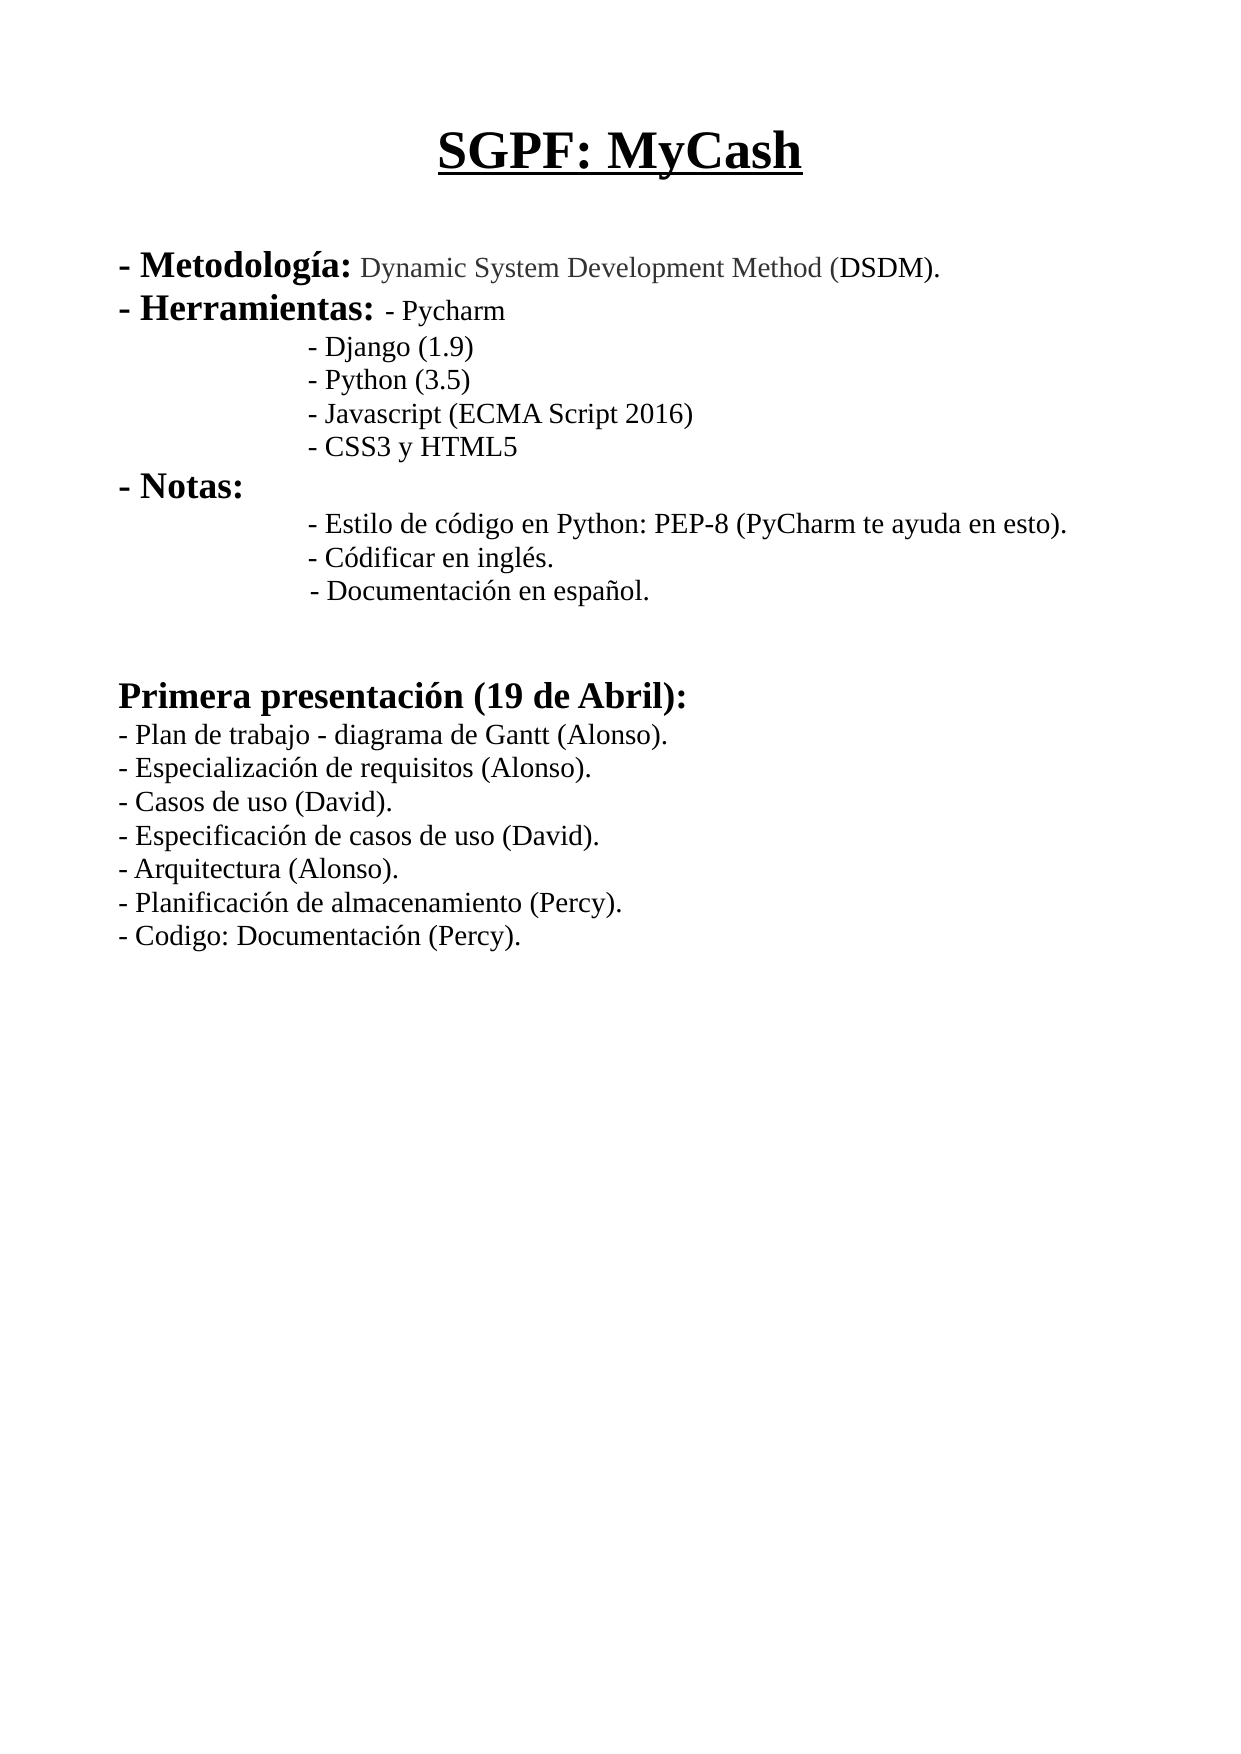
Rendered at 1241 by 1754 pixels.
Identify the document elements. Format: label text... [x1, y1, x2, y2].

text - Planificación de almacenamiento (Percy). [118, 885, 1122, 918]
text - Especificación de casos de uso (David). [118, 818, 1122, 851]
text - Django (1.9) [118, 329, 1122, 362]
text - Plan de trabajo - diagrama de Gantt (Alonso). [118, 717, 1122, 751]
text - Casos de uso (David). [118, 784, 1122, 818]
text - Javascript (ECMA Script 2016) [118, 396, 1122, 429]
text - Metodología: Dynamic System Development Method (DSDM). [118, 243, 1122, 286]
text SGPF: MyCash [118, 118, 1122, 180]
text - CSS3 y HTML5 [118, 429, 1122, 463]
text - Herramientas: - Pycharm [118, 286, 1122, 329]
text - Arquitectura (Alonso). [118, 851, 1122, 885]
text - Estilo de código en Python: PEP-8 (PyCharm te ayuda en esto). [118, 506, 1122, 540]
text - Codigo: Documentación (Percy). [118, 918, 1122, 952]
text - Python (3.5) [118, 362, 1122, 396]
text - Especialización de requisitos (Alonso). [118, 751, 1122, 784]
text - Notas: [118, 463, 1122, 506]
text Primera presentación (19 de Abril): [118, 674, 1122, 717]
text - Códificar en inglés. [118, 540, 1122, 573]
text - Documentación en español. [118, 573, 1122, 607]
